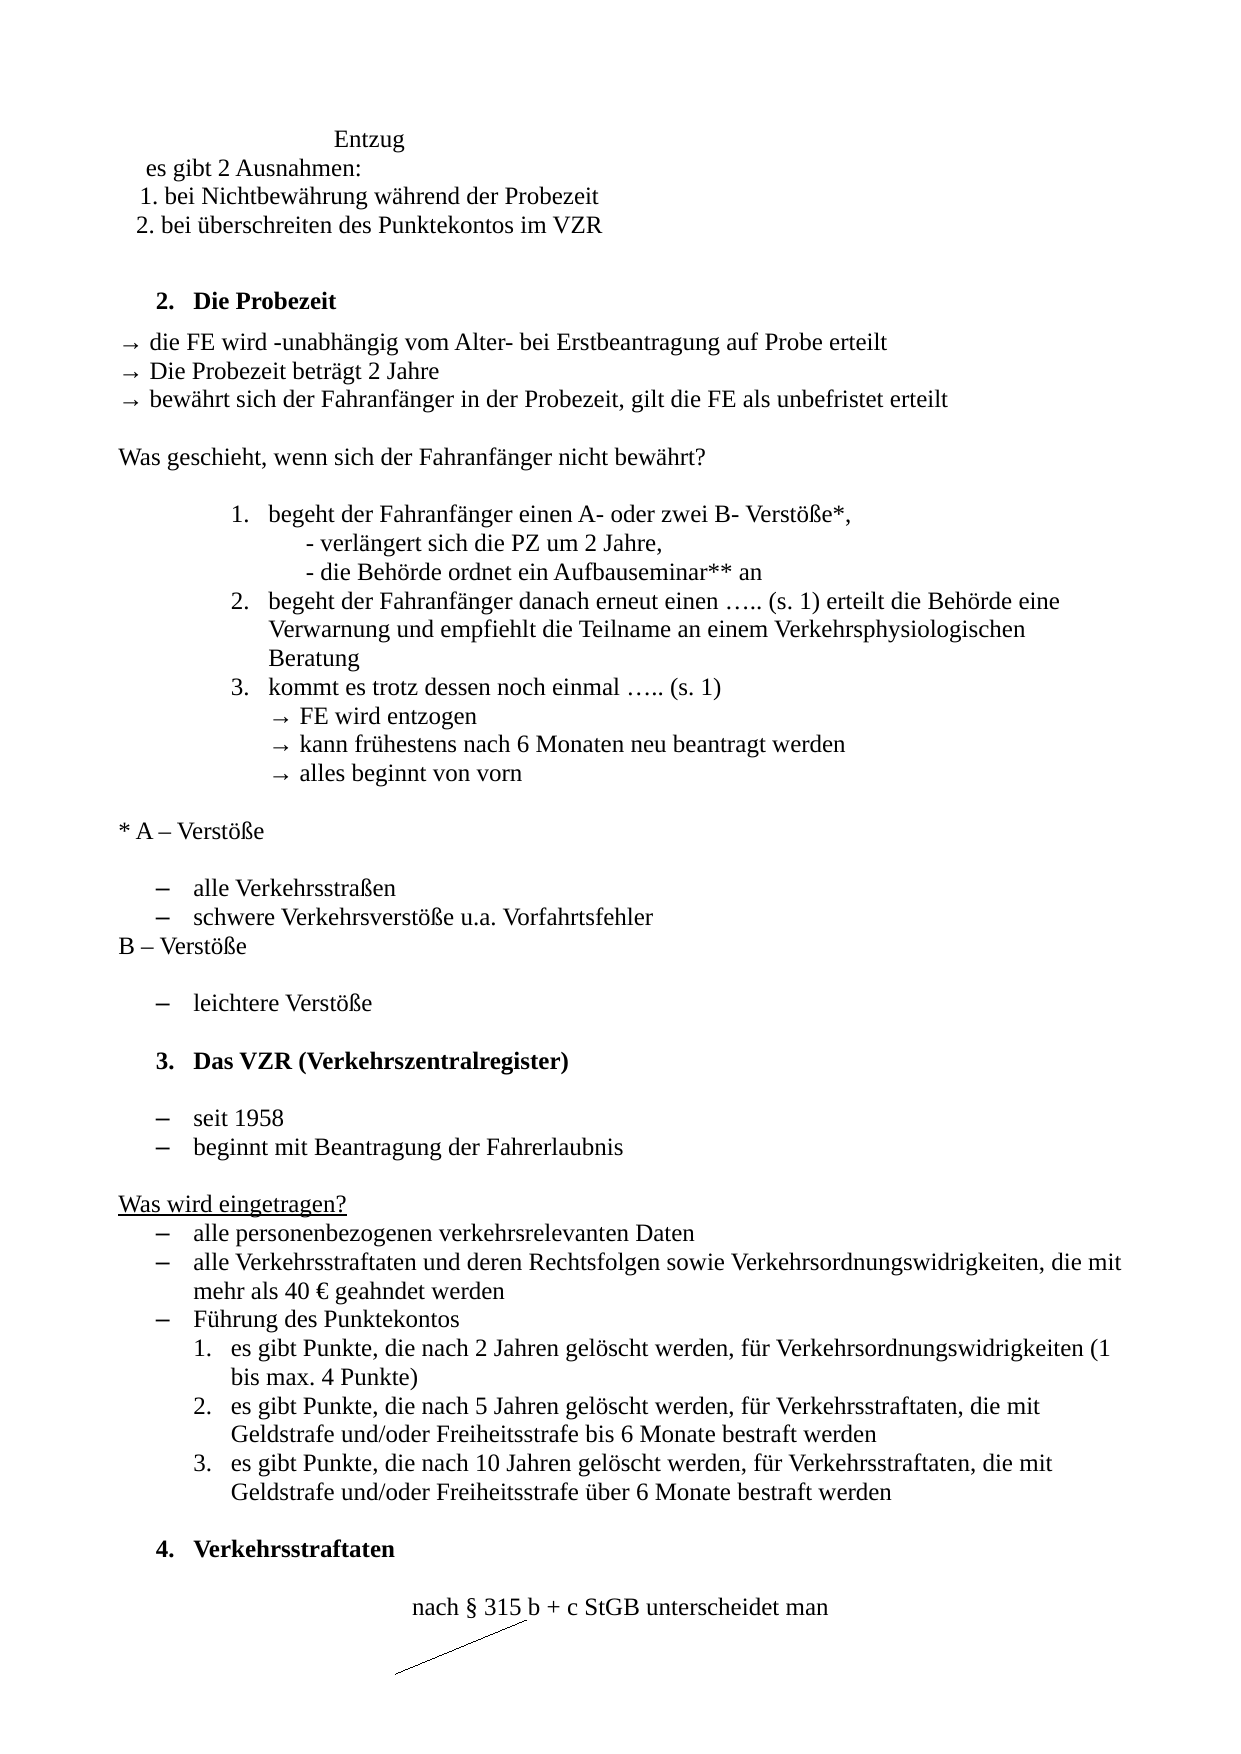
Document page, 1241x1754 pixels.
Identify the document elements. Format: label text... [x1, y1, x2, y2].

list alle Verkehrsstraßen [156, 873, 1122, 902]
list seit 1958 [156, 1103, 1122, 1132]
list es gibt Punkte, die nach 10 Jahren gelöscht werden, für Verkehrsstraftaten, die mit Geldstrafe und/oder Freiheitsstrafe über 6 Monate bestraft werden [193, 1448, 1122, 1506]
table_header Entzug es gibt 2 Ausnahmen: 1. bei Nichtbewährung während der Probezeit 2. bei überschreiten des Punktekontos im VZR [118, 118, 620, 244]
list kommt es trotz dessen noch einmal ….. (s. 1) [231, 672, 1122, 701]
list Führung des Punktekontos [156, 1304, 1122, 1333]
text → die FE wird -unabhängig vom Alter- bei Erstbeantragung auf Probe erteilt [118, 327, 1122, 356]
list → kann frühestens nach 6 Monaten neu beantragt werden [231, 729, 1122, 758]
list schwere Verkehrsverstöße u.a. Vorfahrtsfehler [156, 902, 1122, 931]
text → Die Probezeit beträgt 2 Jahre [118, 356, 1122, 384]
list leichtere Verstöße [156, 988, 1122, 1017]
list begeht der Fahranfänger danach erneut einen ….. (s. 1) erteilt die Behörde eine Verwarnung und empfiehlt die Teilname an einem Verkehrsphysiologischen Beratung [231, 586, 1122, 672]
table_header [620, 118, 1122, 244]
text → bewährt sich der Fahranfänger in der Probezeit, gilt die FE als unbefristet erteilt [118, 384, 1122, 413]
list es gibt Punkte, die nach 5 Jahren gelöscht werden, für Verkehrsstraftaten, die mit Geldstrafe und/oder Freiheitsstrafe bis 6 Monate bestraft werden [193, 1391, 1122, 1448]
text Was geschieht, wenn sich der Fahranfänger nicht bewährt? [118, 442, 1122, 471]
text * A – Verstöße [118, 816, 1122, 844]
list - verlängert sich die PZ um 2 Jahre, [268, 528, 1122, 557]
list - die Behörde ordnet ein Aufbauseminar** an [268, 557, 1122, 586]
list Verkehrsstraftaten [156, 1534, 1122, 1563]
list Die Probezeit [156, 286, 1122, 314]
list Das VZR (Verkehrszentralregister) [156, 1046, 1122, 1074]
list beginnt mit Beantragung der Fahrerlaubnis [156, 1132, 1122, 1161]
text nach § 315 b + c StGB unterscheidet man [118, 1592, 1122, 1621]
list → alles beginnt von vorn [231, 758, 1122, 787]
text Was wird eingetragen? [118, 1189, 1122, 1218]
list → FE wird entzogen [231, 701, 1122, 729]
list es gibt Punkte, die nach 2 Jahren gelöscht werden, für Verkehrsordnungswidrigkeiten (1 bis max. 4 Punkte) [193, 1333, 1122, 1391]
list alle Verkehrsstraftaten und deren Rechtsfolgen sowie Verkehrsordnungswidrigkeiten, die mit mehr als 40 € geahndet werden [156, 1247, 1122, 1304]
list alle personenbezogenen verkehrsrelevanten Daten [156, 1218, 1122, 1247]
text B – Verstöße [118, 931, 1122, 959]
list begeht der Fahranfänger einen A- oder zwei B- Verstöße*, [231, 499, 1122, 528]
